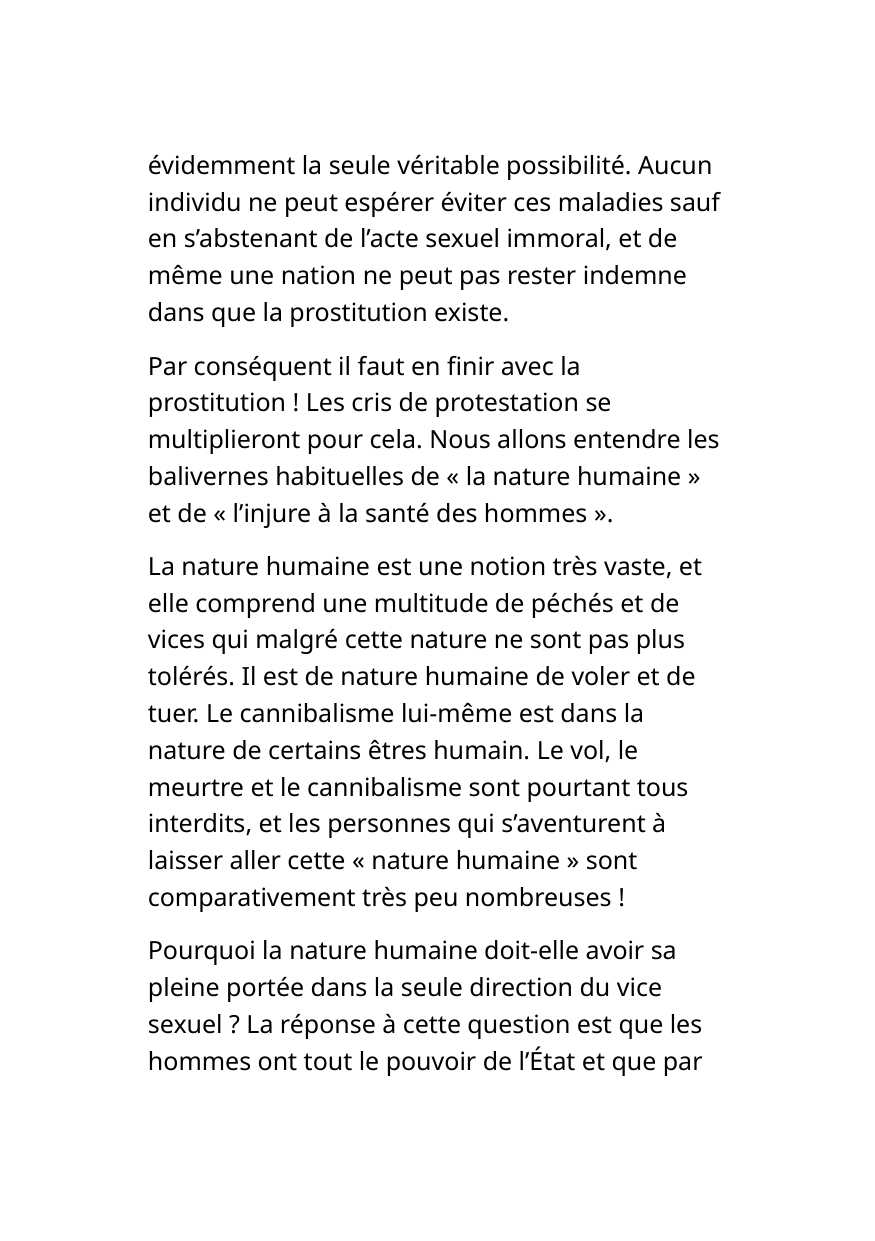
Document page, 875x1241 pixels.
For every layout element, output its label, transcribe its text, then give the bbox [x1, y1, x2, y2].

text Par conséquent il faut en finir avec la prostitution ! Les cris de protestation se multiplieront pour cela. Nous allons entendre les balivernes habituelles de « la nature humaine » et de « l’injure à la santé des hommes ». [148, 348, 726, 529]
text évidemment la seule véritable possibilité. Aucun individu ne peut espérer éviter ces maladies sauf en s’abstenant de l’acte sexuel immoral, et de même une nation ne peut pas rester indemne dans que la prostitution existe. [148, 148, 726, 329]
text La nature humaine est une notion très vaste, et elle comprend une multitude de péchés et de vices qui malgré cette nature ne sont pas plus tolérés. Il est de nature humaine de voler et de tuer. Le cannibalisme lui-même est dans la nature de certains êtres humain. Le vol, le meurtre et le cannibalisme sont pourtant tous interdits, et les personnes qui s’aventurent à laisser aller cette « nature humaine » sont comparativement très peu nombreuses ! [148, 549, 726, 914]
text Pourquoi la nature humaine doit-elle avoir sa pleine portée dans la seule direction du vice sexuel ? La réponse à cette question est que les hommes ont tout le pouvoir de l’État et que par [148, 933, 726, 1077]
